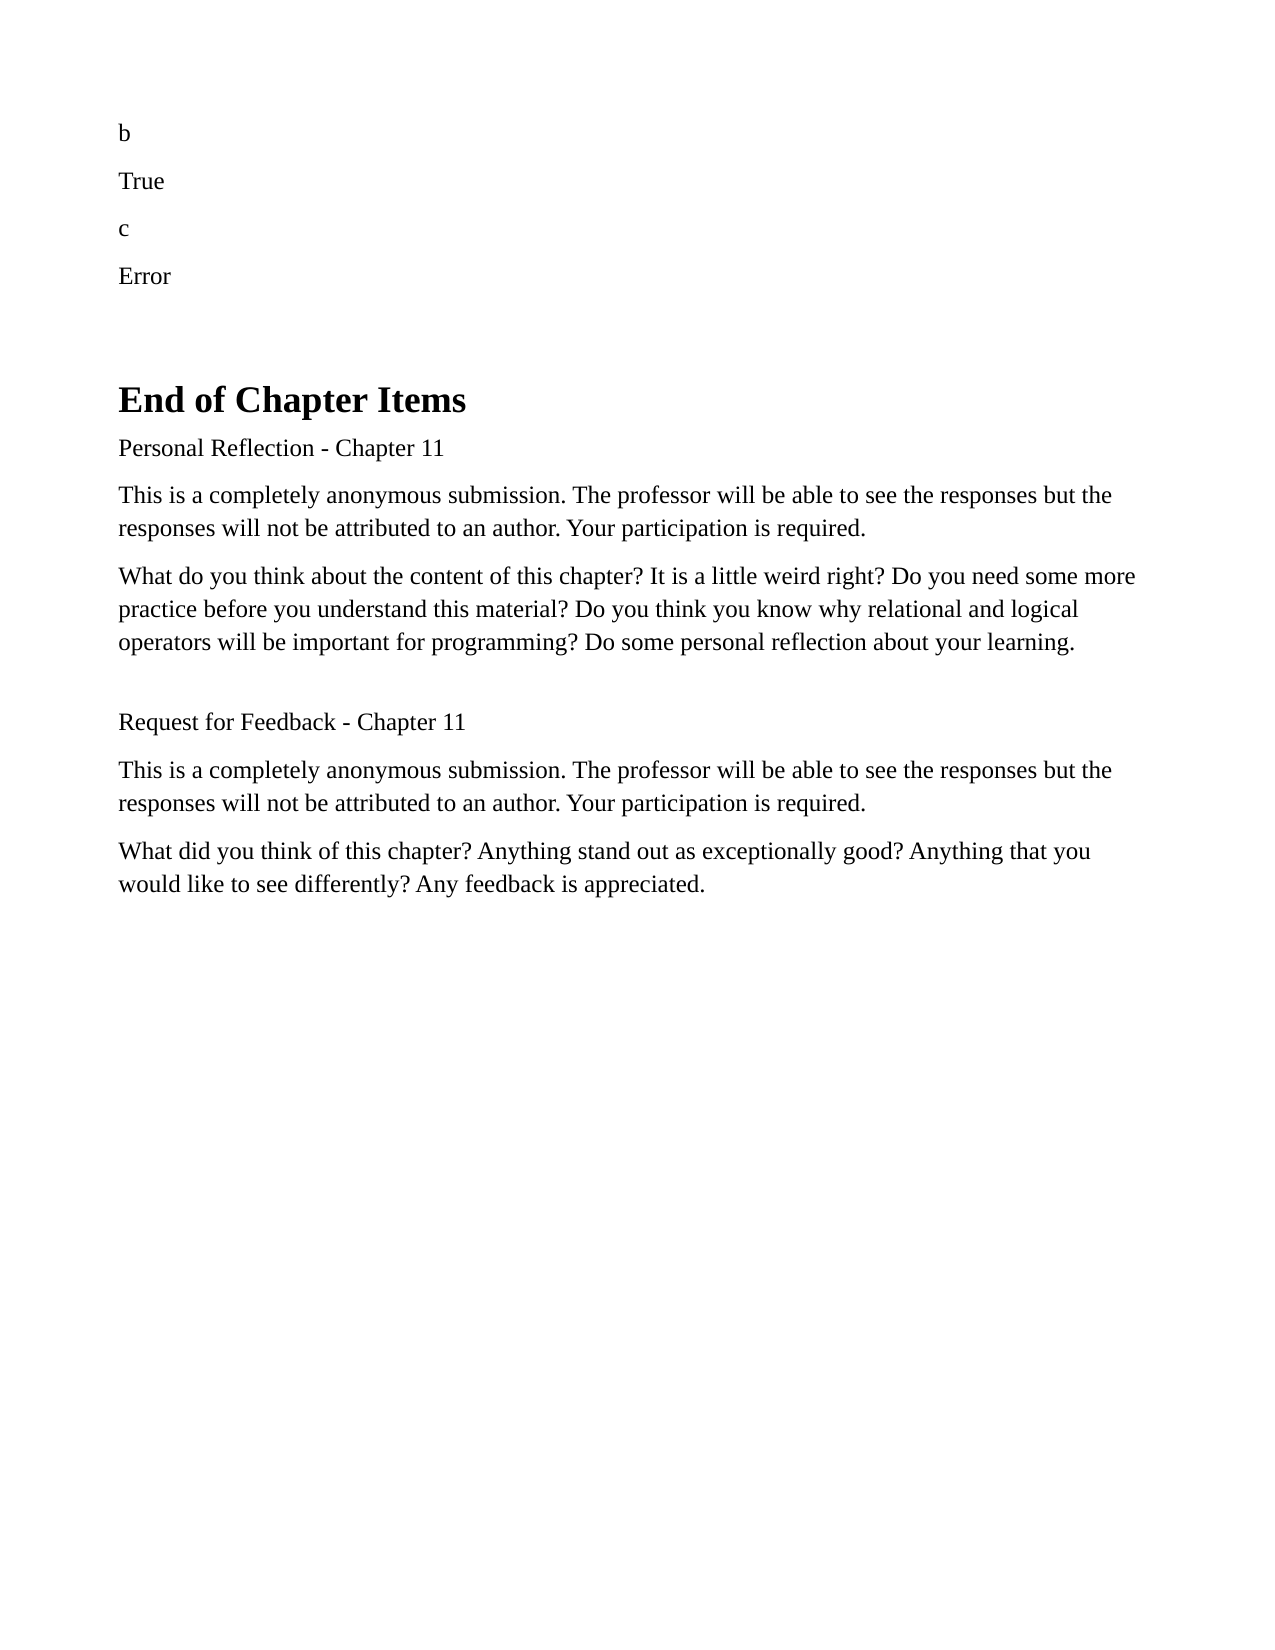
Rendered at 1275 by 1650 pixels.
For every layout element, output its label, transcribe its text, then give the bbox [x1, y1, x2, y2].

text This is a completely anonymous submission. The professor will be able to see the responses but the responses will not be attributed to an author. Your participation is required. [118, 480, 1157, 542]
text Error [118, 261, 1157, 290]
text Personal Reflection - Chapter 11 [118, 433, 1157, 461]
text What did you think of this chapter? Anything stand out as exceptionally good? Anything that you would like to see differently? Any feedback is appreciated. [118, 836, 1157, 897]
text What do you think about the content of this chapter? It is a little weird right? Do you need some more practice before you understand this material? Do you think you know why relational and logical operators will be important for programming? Do some personal reflection about your learning. [118, 561, 1157, 656]
text True [118, 166, 1157, 194]
text Request for Feedback - Chapter 11 [118, 707, 1157, 736]
text b [118, 118, 1157, 147]
subtitle End of Chapter Items [118, 377, 1157, 420]
text This is a completely anonymous submission. The professor will be able to see the responses but the responses will not be attributed to an author. Your participation is required. [118, 755, 1157, 817]
text c [118, 213, 1157, 242]
